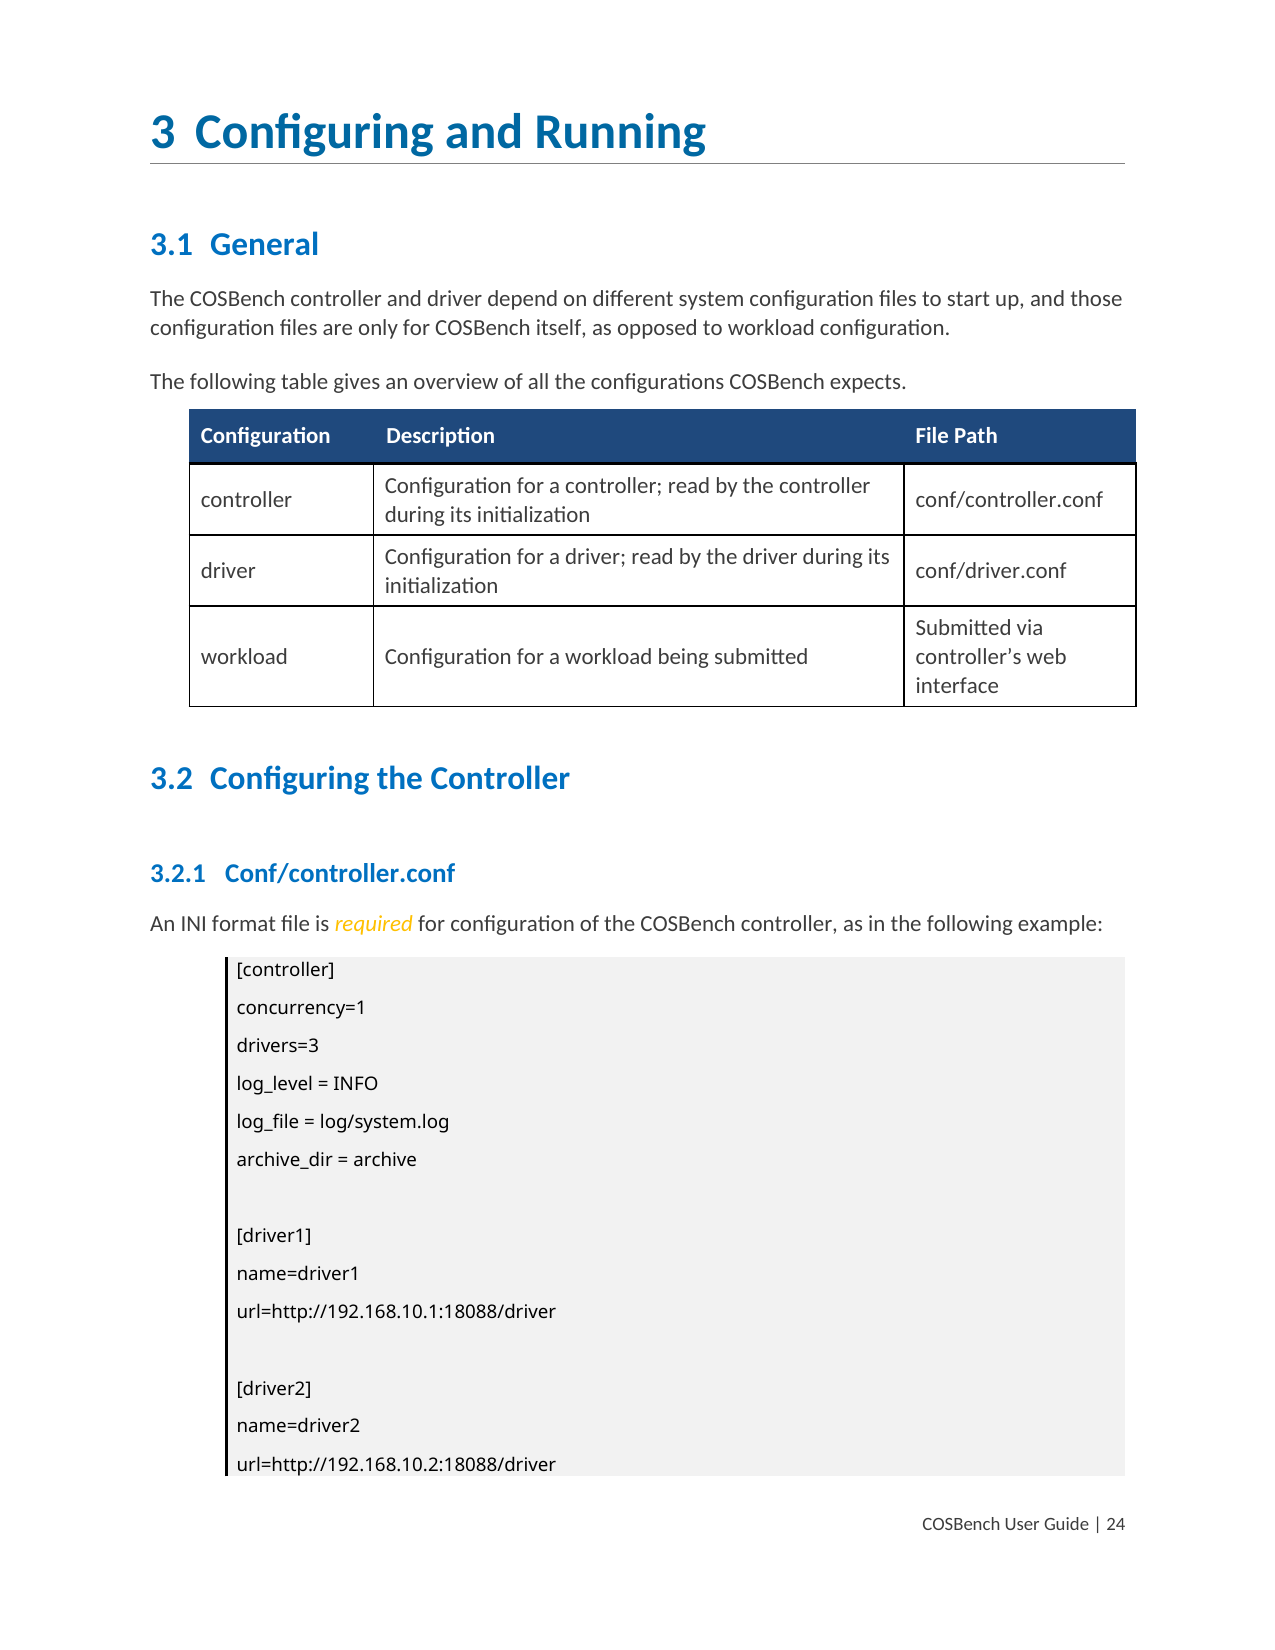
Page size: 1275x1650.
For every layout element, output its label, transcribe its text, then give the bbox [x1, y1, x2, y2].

table_cell controller [190, 465, 373, 534]
text log_file = log/system.log [228, 1109, 1125, 1134]
table_cell driver [190, 536, 373, 605]
text concurrency=1 [228, 994, 1125, 1020]
table_cell conf/controller.conf [905, 465, 1135, 534]
text name=driver2 [228, 1413, 1125, 1438]
text [controller] [228, 957, 1125, 982]
table_header File Path [904, 409, 1136, 462]
table_cell Submitted via controller’s web interface [905, 607, 1135, 706]
subtitle Configuring and Running [150, 100, 1125, 163]
text log_level = INFO [228, 1071, 1125, 1096]
text The following table gives an overview of all the configurations COSBench expects. [150, 367, 1125, 395]
text drivers=3 [228, 1033, 1125, 1058]
subtitle Configuring the Controller [150, 757, 1125, 798]
subtitle General [150, 223, 1125, 263]
text url=http://192.168.10.1:18088/driver [228, 1299, 1125, 1324]
table_cell Configuration for a workload being submitted [374, 607, 903, 706]
table_cell Configuration for a controller; read by the controller during its initialization [374, 465, 903, 534]
table_cell Configuration for a driver; read by the driver during its initialization [374, 536, 903, 605]
text [driver1] [228, 1223, 1125, 1248]
text name=driver1 [228, 1261, 1125, 1286]
text An INI format file is required for configuration of the COSBench controller, as in the following example: [150, 909, 1125, 937]
text url=http://192.168.10.2:18088/driver [228, 1451, 1125, 1476]
table_header Description [373, 409, 904, 462]
text [driver2] [228, 1375, 1125, 1400]
table_header Configuration [189, 409, 373, 462]
text archive_dir = archive [228, 1147, 1125, 1172]
text The COSBench controller and driver depend on different system configuration files to start up, and those configuration files are only for COSBench itself, as opposed to workload configuration. [150, 284, 1125, 341]
table_cell workload [190, 607, 373, 706]
table_cell conf/driver.conf [905, 536, 1135, 605]
subtitle Conf/controller.conf [150, 856, 1125, 889]
